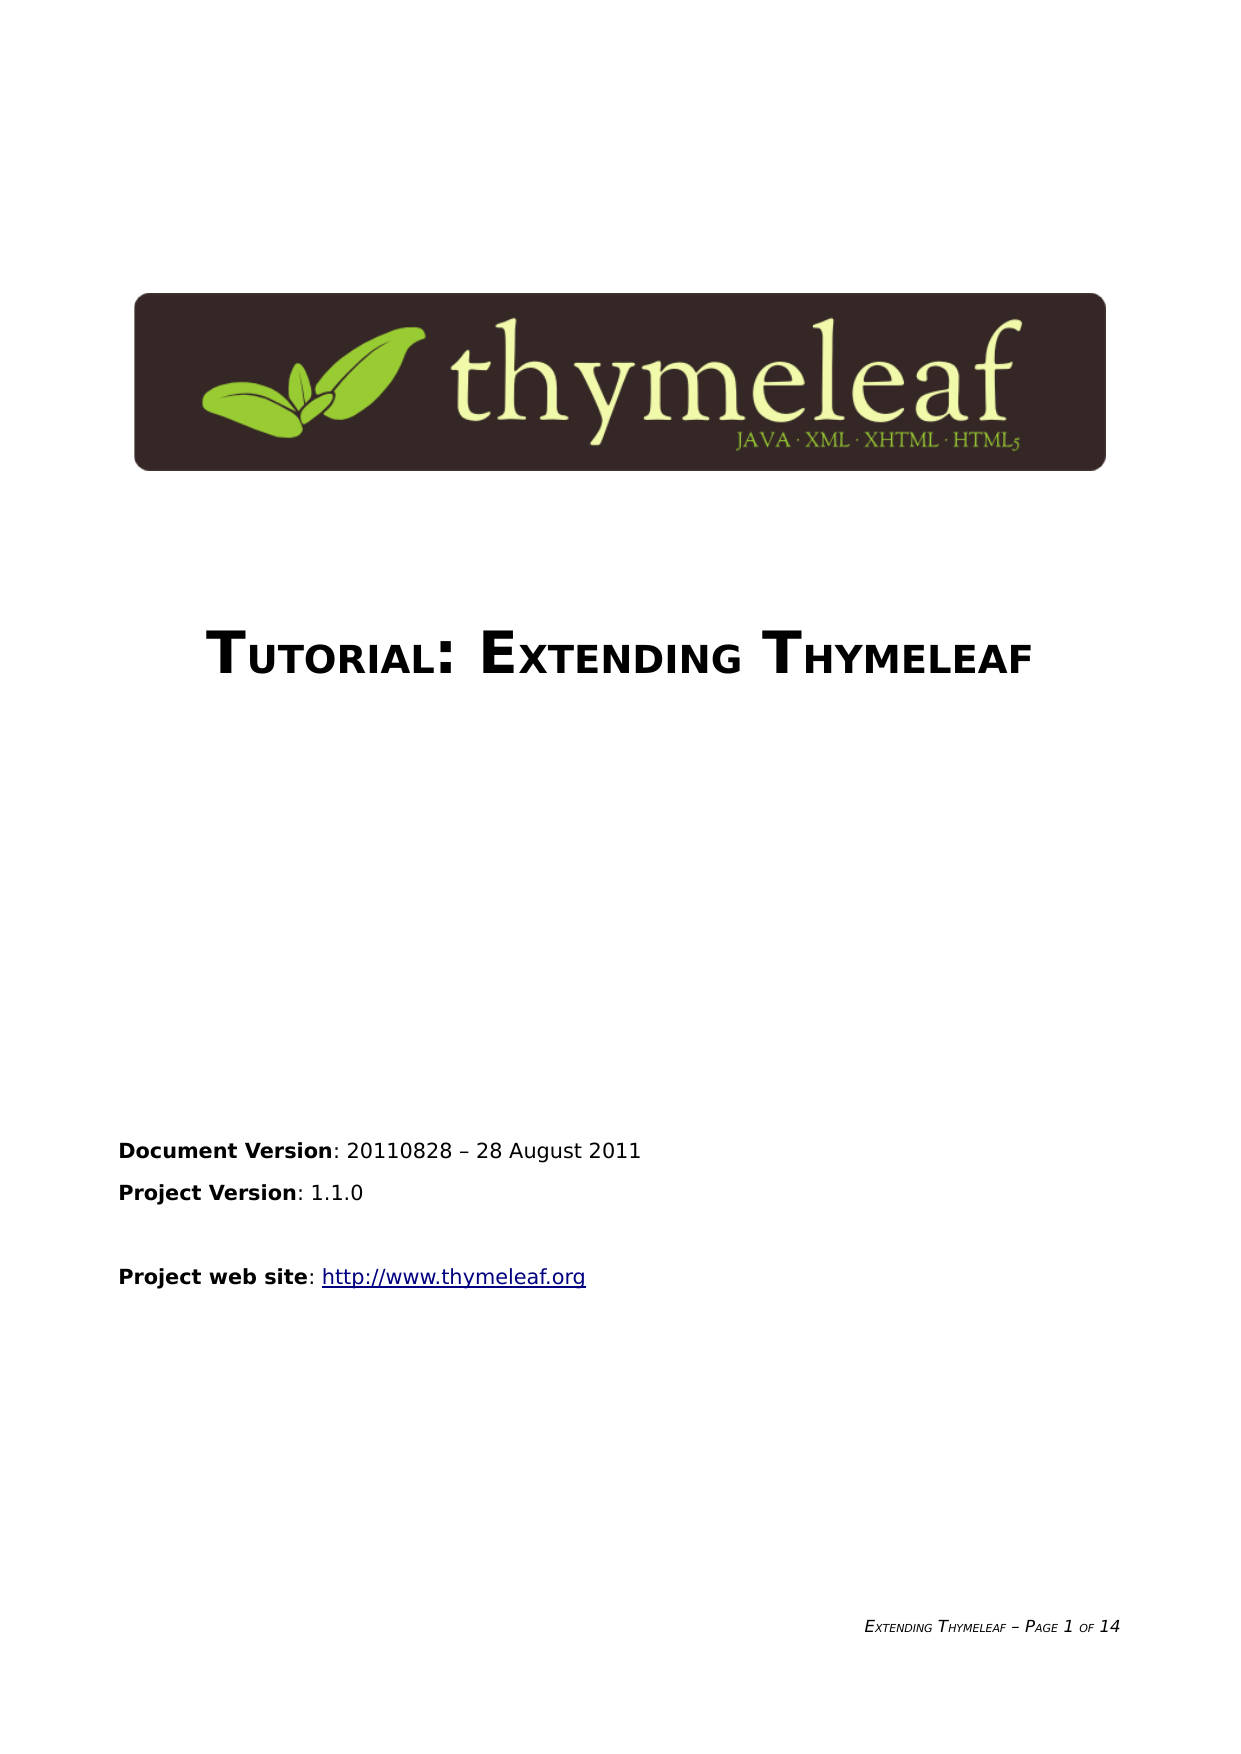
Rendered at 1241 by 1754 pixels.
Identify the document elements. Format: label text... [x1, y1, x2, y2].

text Project Version: 1.1.0 [118, 1181, 1122, 1206]
text Document Version: 20110828 – 28 August 2011 [118, 1139, 1122, 1164]
title Tutorial: Extending Thymeleaf [118, 620, 1122, 688]
text Project web site: http://www.thymeleaf.org [118, 1265, 1122, 1289]
picture [134, 293, 1106, 471]
